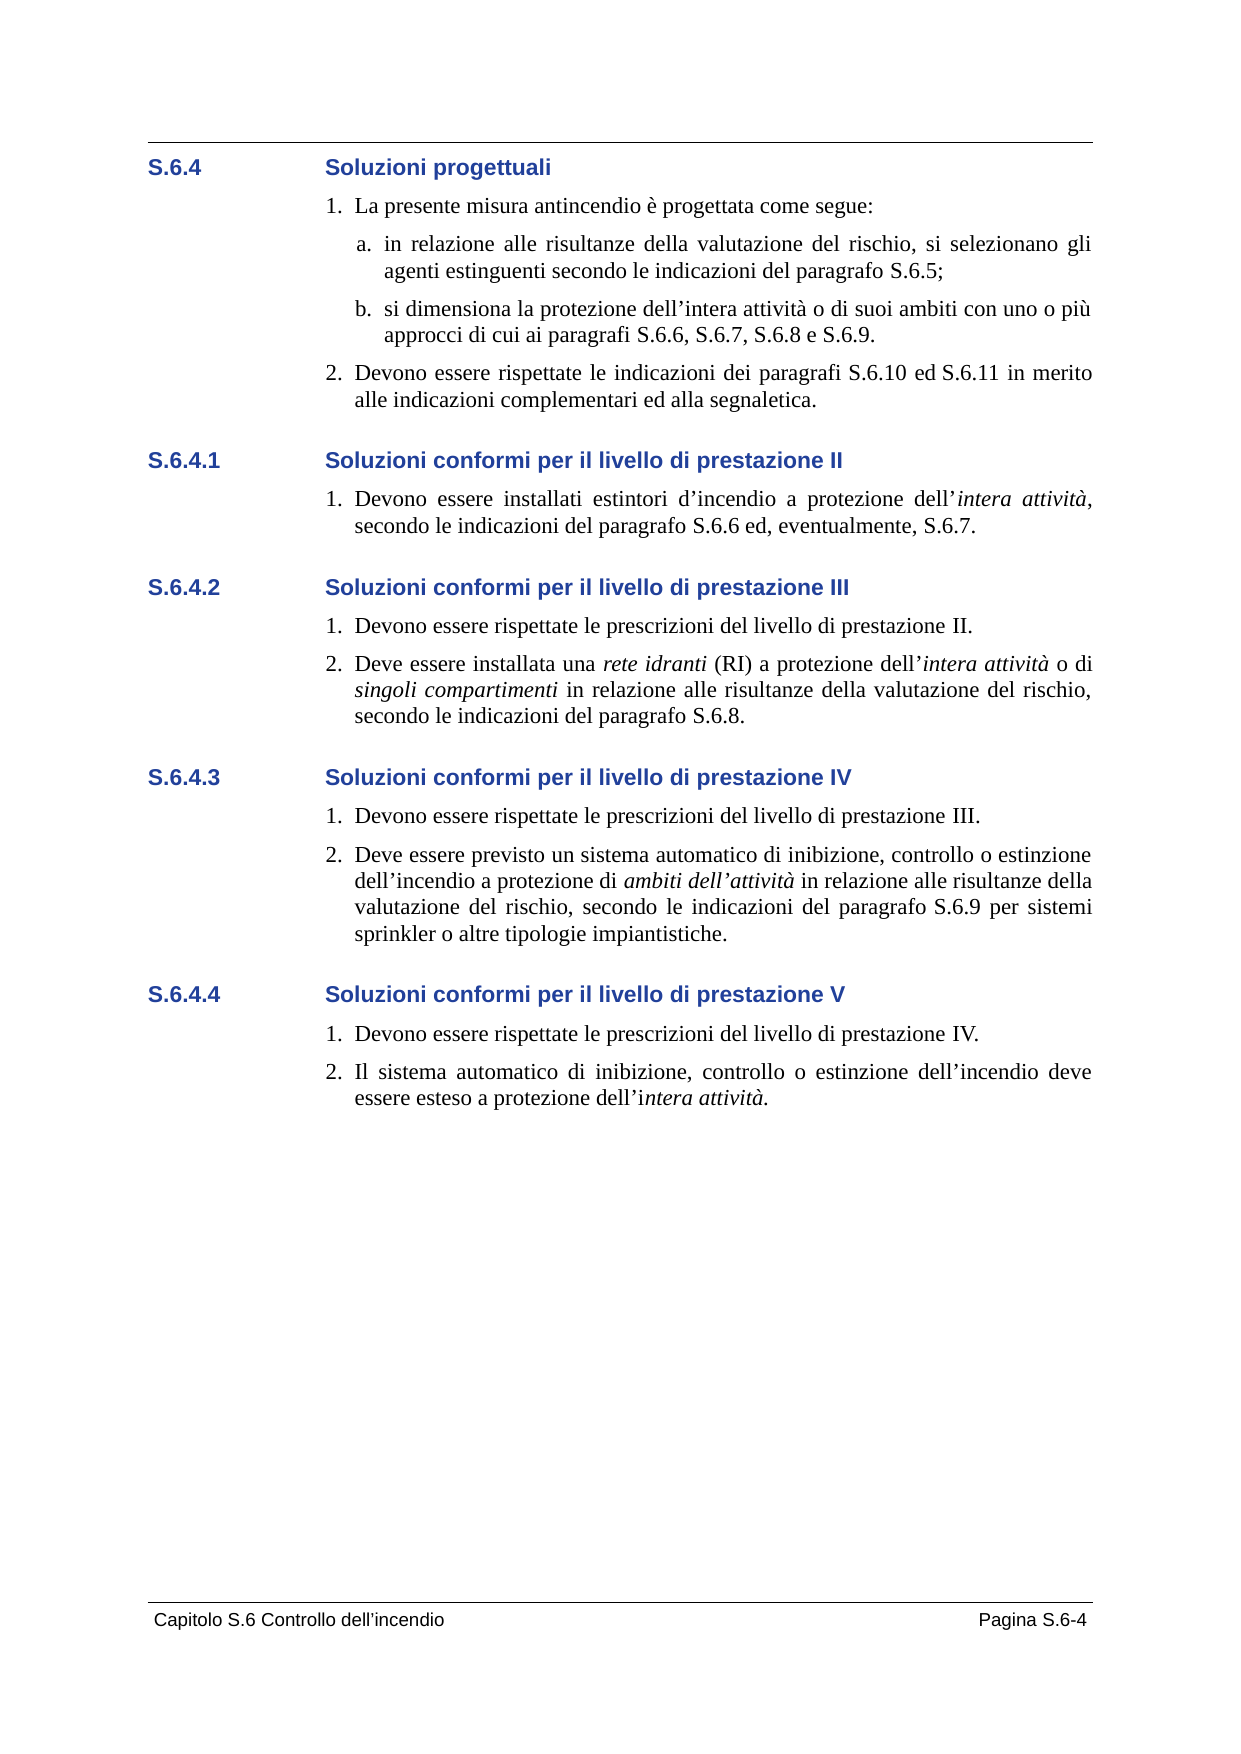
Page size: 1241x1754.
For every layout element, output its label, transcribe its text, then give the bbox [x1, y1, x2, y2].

subtitle Soluzioni conformi per il livello di prestazione V [148, 981, 1093, 1008]
list Devono essere rispettate le prescrizioni del livello di prestazione III. [342, 802, 1093, 829]
list Deve essere installata una rete idranti (RI) a protezione dell’intera attività o di singoli compartimenti in relazione alle risultanze della valutazione del rischio, secondo le indicazioni del paragrafo S.6.8. [342, 650, 1093, 729]
list Il sistema automatico di inibizione, controllo o estinzione dell’incendio deve essere esteso a protezione dell’intera attività. [342, 1058, 1093, 1110]
list Devono essere rispettate le prescrizioni del livello di prestazione II. [342, 612, 1093, 638]
subtitle Soluzioni conformi per il livello di prestazione III [148, 574, 1093, 600]
list La presente misura antincendio è progettata come segue: [342, 192, 1093, 218]
list Devono essere rispettate le prescrizioni del livello di prestazione IV. [342, 1019, 1093, 1046]
list si dimensiona la protezione dell’intera attività o di suoi ambiti con uno o più approcci di cui ai paragrafi S.6.6, S.6.7, S.6.8 e S.6.9. [372, 295, 1093, 347]
list Deve essere previsto un sistema automatico di inibizione, controllo o estinzione dell’incendio a protezione di ambiti dell’attività in relazione alle risultanze della valutazione del rischio, secondo le indicazioni del paragrafo S.6.9 per sistemi sprinkler o altre tipologie impiantistiche. [342, 841, 1093, 946]
subtitle Soluzioni conformi per il livello di prestazione IV [148, 764, 1093, 791]
subtitle Soluzioni conformi per il livello di prestazione II [148, 447, 1093, 474]
list in relazione alle risultanze della valutazione del rischio, si selezionano gli agenti estinguenti secondo le indicazioni del paragrafo S.6.5; [372, 230, 1093, 283]
list Devono essere installati estintori d’incendio a protezione dell’intera attività, secondo le indicazioni del paragrafo S.6.6 ed, eventualmente, S.6.7. [342, 486, 1093, 538]
list Devono essere rispettate le indicazioni dei paragrafi S.6.10 ed S.6.11 in merito alle indicazioni complementari ed alla segnaletica. [342, 359, 1093, 412]
subtitle Soluzioni progettuali [148, 143, 1093, 180]
